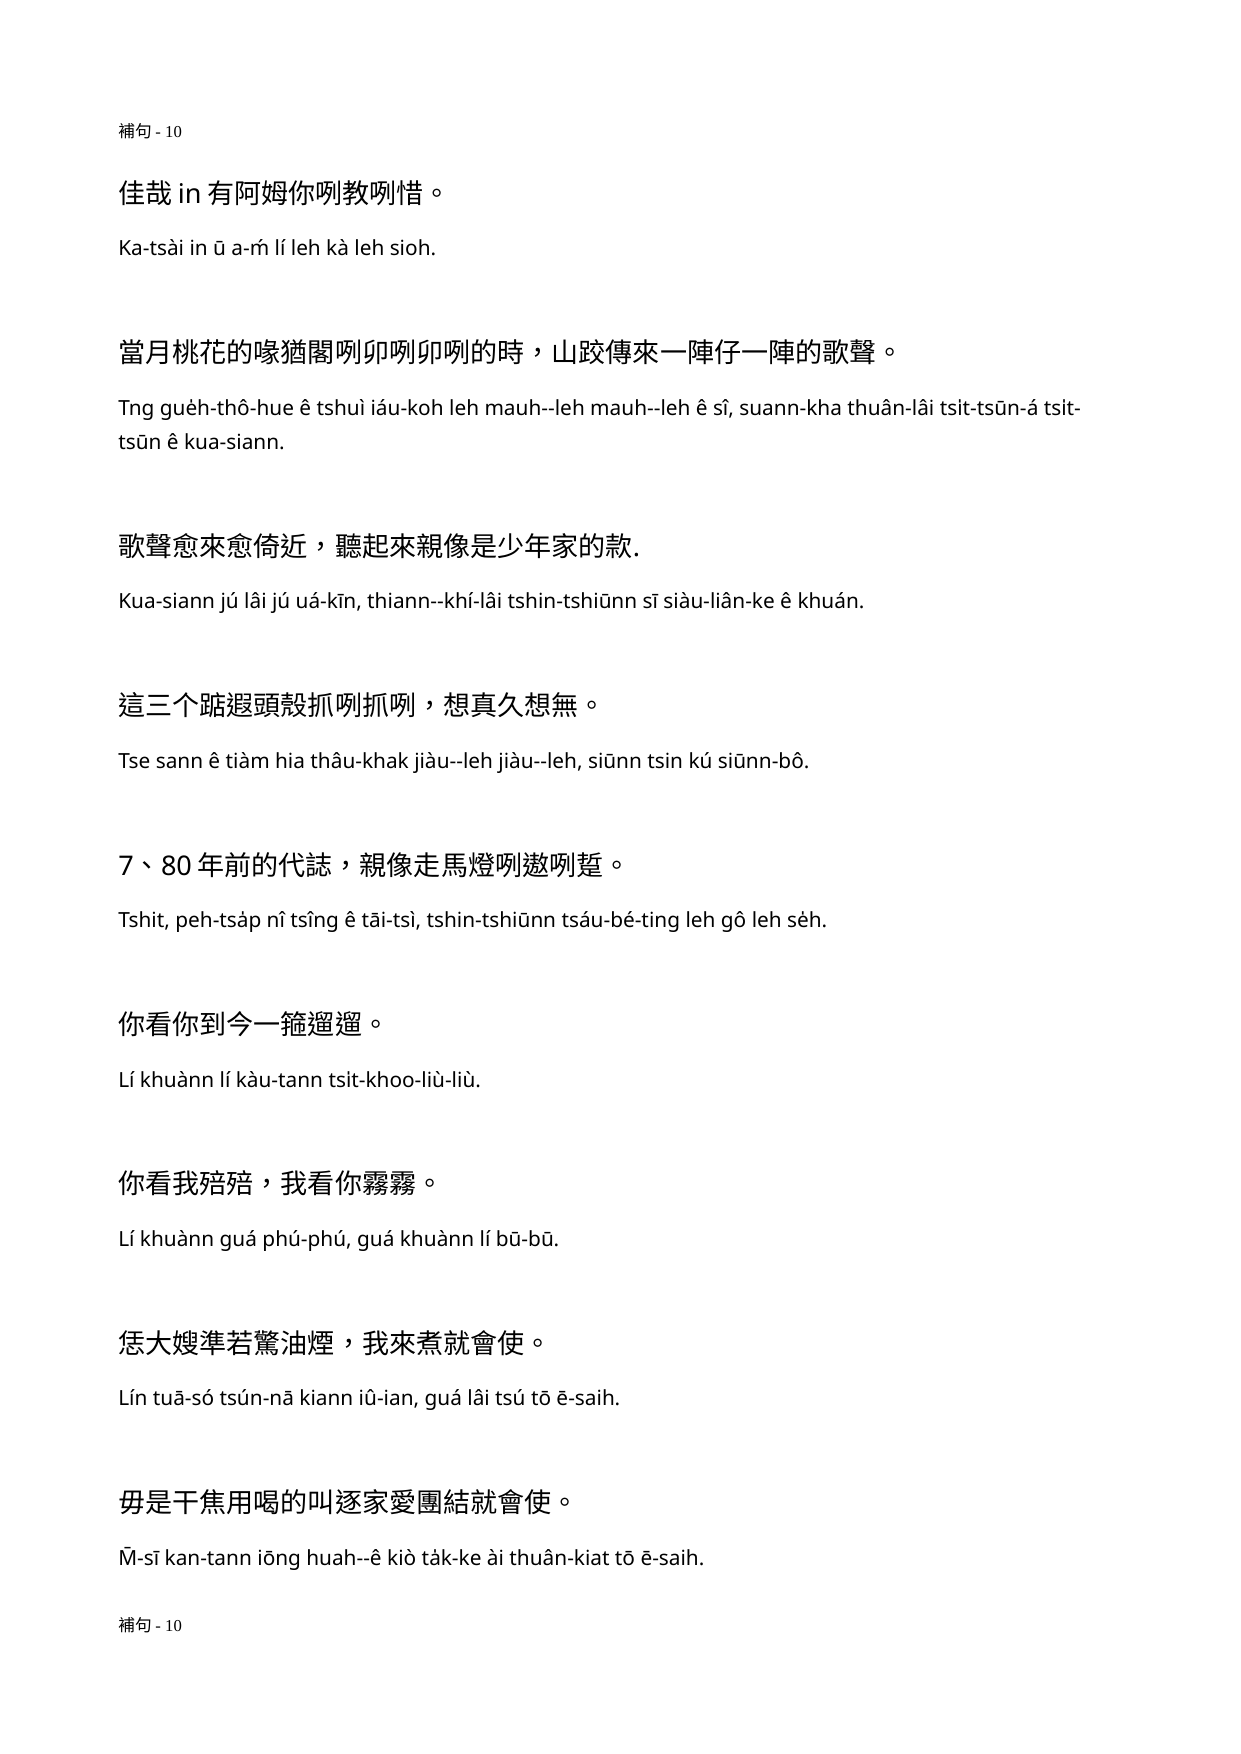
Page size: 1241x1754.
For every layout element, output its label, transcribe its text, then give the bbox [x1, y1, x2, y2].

text 你看你到今一箍遛遛。 [118, 1003, 1122, 1042]
text Tshit, peh-tsa̍p nî tsîng ê tāi-tsì, tshin-tshiūnn tsáu-bé-ting leh gô leh se̍h. [118, 905, 1122, 934]
text Lí khuànn lí kàu-tann tsi̍t-khoo-liù-liù. [118, 1065, 1122, 1093]
text 當月桃花的喙猶閣咧卯咧卯咧的時，山跤傳來一陣仔一陣的歌聲。 [118, 331, 1122, 371]
text 7、80年前的代誌，親像走馬燈咧遨咧踅。 [118, 843, 1122, 883]
text 佳哉in有阿姆你咧教咧惜。 [118, 172, 1122, 211]
text Ka-tsài in ū a-ḿ lí leh kà leh sioh. [118, 233, 1122, 262]
text Lí khuànn guá phú-phú, guá khuànn lí bū-bū. [118, 1224, 1122, 1252]
text Lín tuā-só tsún-nā kiann iû-ian, guá lâi tsú tō ē-saih. [118, 1383, 1122, 1412]
text Tng gue̍h-thô-hue ê tshuì iáu-koh leh mauh--leh mauh--leh ê sî, suann-kha thuân-lâi tsi̍t-tsūn-á tsi̍t-tsūn ê kua-siann. [118, 393, 1122, 455]
text 歌聲愈來愈倚近，聽起來親像是少年家的款. [118, 525, 1122, 564]
text 毋是干焦用喝的叫逐家愛團結就會使。 [118, 1481, 1122, 1520]
text M̄-sī kan-tann iōng huah--ê kiò ta̍k-ke ài thuân-kiat tō ē-saih. [118, 1543, 1122, 1571]
text Tse sann ê tiàm hia thâu-khak jiàu--leh jiàu--leh, siūnn tsin kú siūnn-bô. [118, 746, 1122, 774]
text 你看我殕殕，我看你霧霧。 [118, 1162, 1122, 1202]
text 恁大嫂準若驚油煙，我來煮就會使。 [118, 1322, 1122, 1361]
text 這三个踮遐頭殼抓咧抓咧，想真久想無。 [118, 684, 1122, 723]
text Kua-siann jú lâi jú uá-kīn, thiann--khí-lâi tshin-tshiūnn sī siàu-liân-ke ê khuán. [118, 586, 1122, 615]
